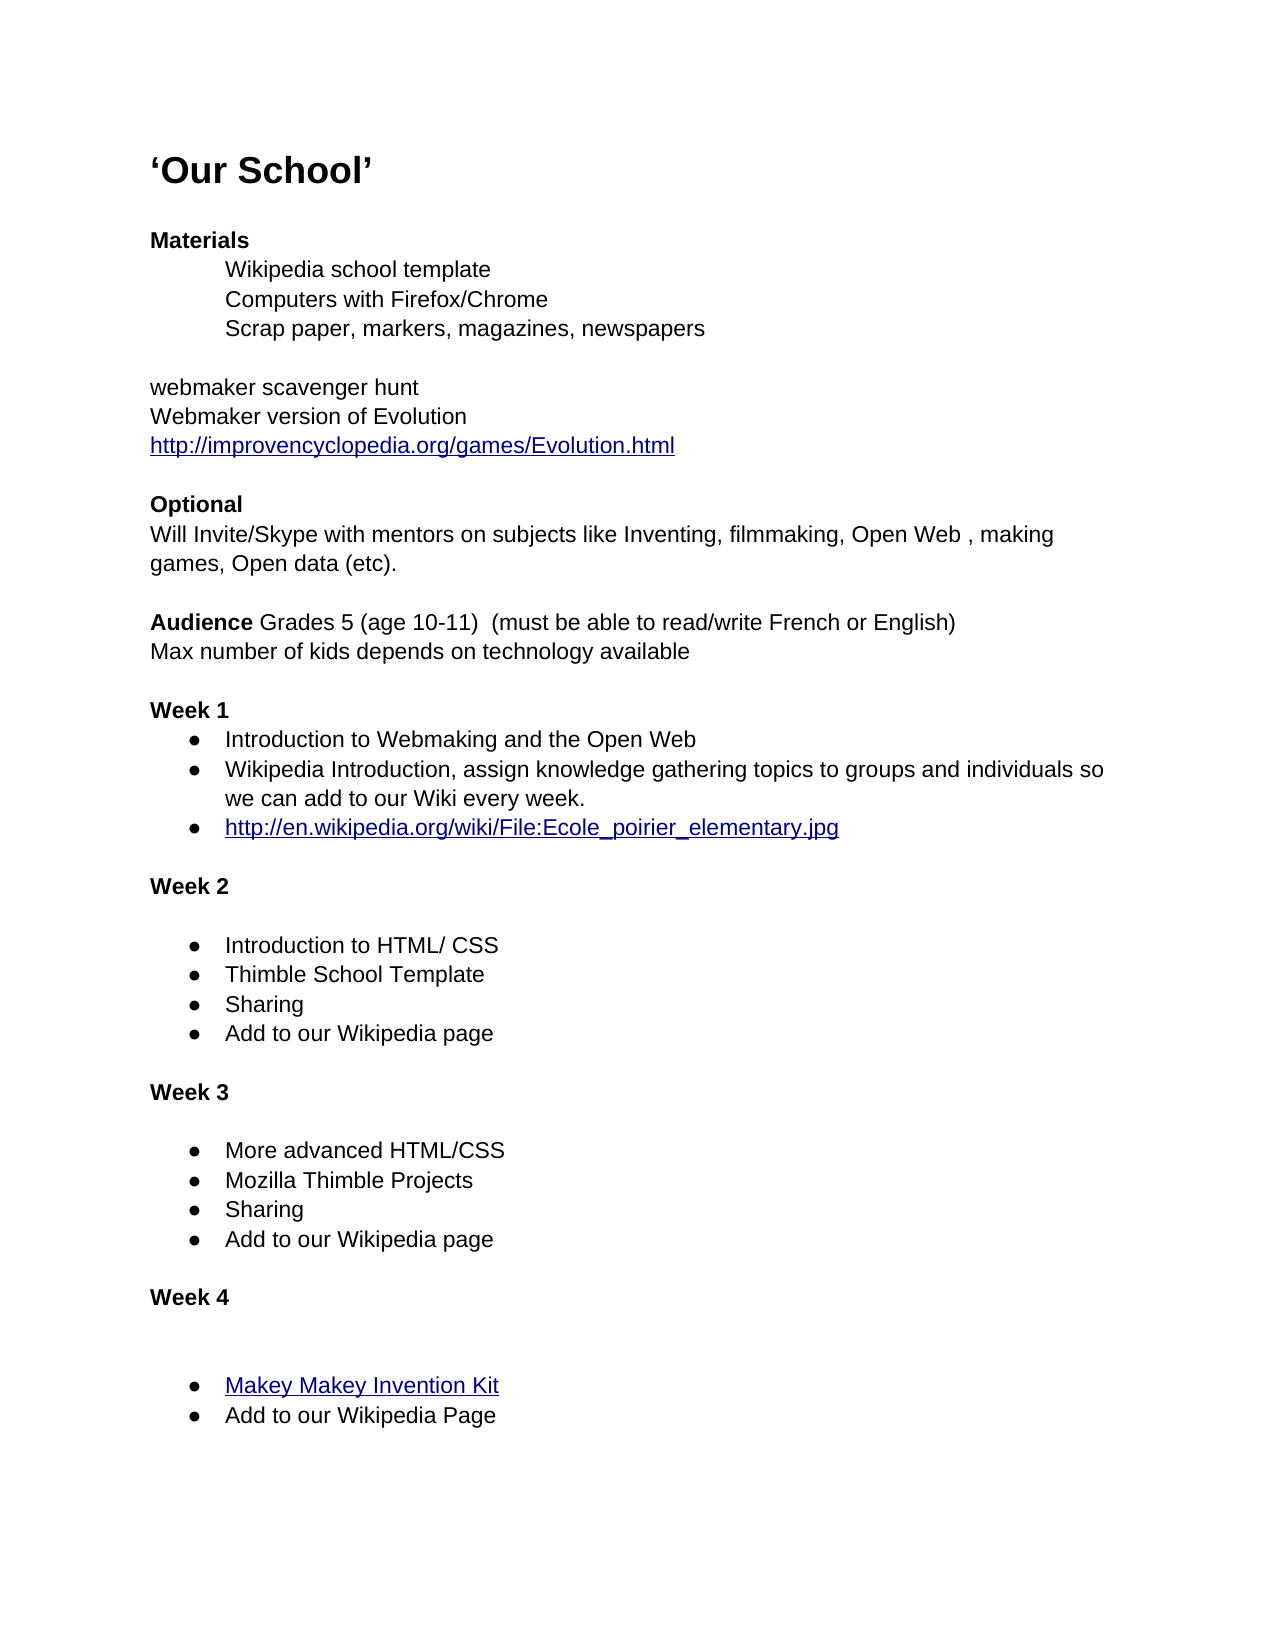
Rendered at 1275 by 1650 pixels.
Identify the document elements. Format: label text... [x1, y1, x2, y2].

text Materials [150, 227, 1125, 253]
text Max number of kids depends on technology available [150, 639, 1125, 664]
text Week 4 [150, 1285, 1125, 1311]
text Week 2 [150, 874, 1125, 899]
list Mozilla Thimble Projects [187, 1167, 1125, 1193]
text Optional [150, 492, 1125, 517]
text Scrap paper, markers, magazines, newspapers [150, 316, 1125, 341]
list Wikipedia Introduction, assign knowledge gathering topics to groups and individuals so we can add to our Wiki every week. [187, 756, 1125, 811]
list Add to our Wikipedia page [187, 1021, 1125, 1046]
text webmaker scavenger hunt [150, 374, 1125, 400]
text Computers with Firefox/Chrome [150, 286, 1125, 312]
text Audience Grades 5 (age 10-11) (must be able to read/write French or English) [150, 609, 1125, 635]
list Add to our Wikipedia Page [187, 1402, 1125, 1428]
text ‘Our School’ [150, 150, 1125, 192]
text Wikipedia school template [150, 257, 1125, 282]
list Add to our Wikipedia page [187, 1226, 1125, 1252]
list Makey Makey Invention Kit [187, 1373, 1125, 1399]
list Introduction to Webmaking and the Open Web [187, 727, 1125, 752]
text Webmaker version of Evolution [150, 404, 1125, 429]
list Introduction to HTML/ CSS [187, 932, 1125, 958]
list Sharing [187, 1197, 1125, 1222]
list http://en.wikipedia.org/wiki/File:Ecole_poirier_elementary.jpg [187, 815, 1125, 841]
list Sharing [187, 991, 1125, 1017]
list Thimble School Template [187, 962, 1125, 987]
list More advanced HTML/CSS [187, 1138, 1125, 1164]
text http://improvencyclopedia.org/games/Evolution.html [150, 433, 1125, 459]
text Week 1 [150, 697, 1125, 723]
text Will Invite/Skype with mentors on subjects like Inventing, filmmaking, Open Web , making games, Open data (etc). [150, 521, 1125, 576]
text Week 3 [150, 1079, 1125, 1105]
